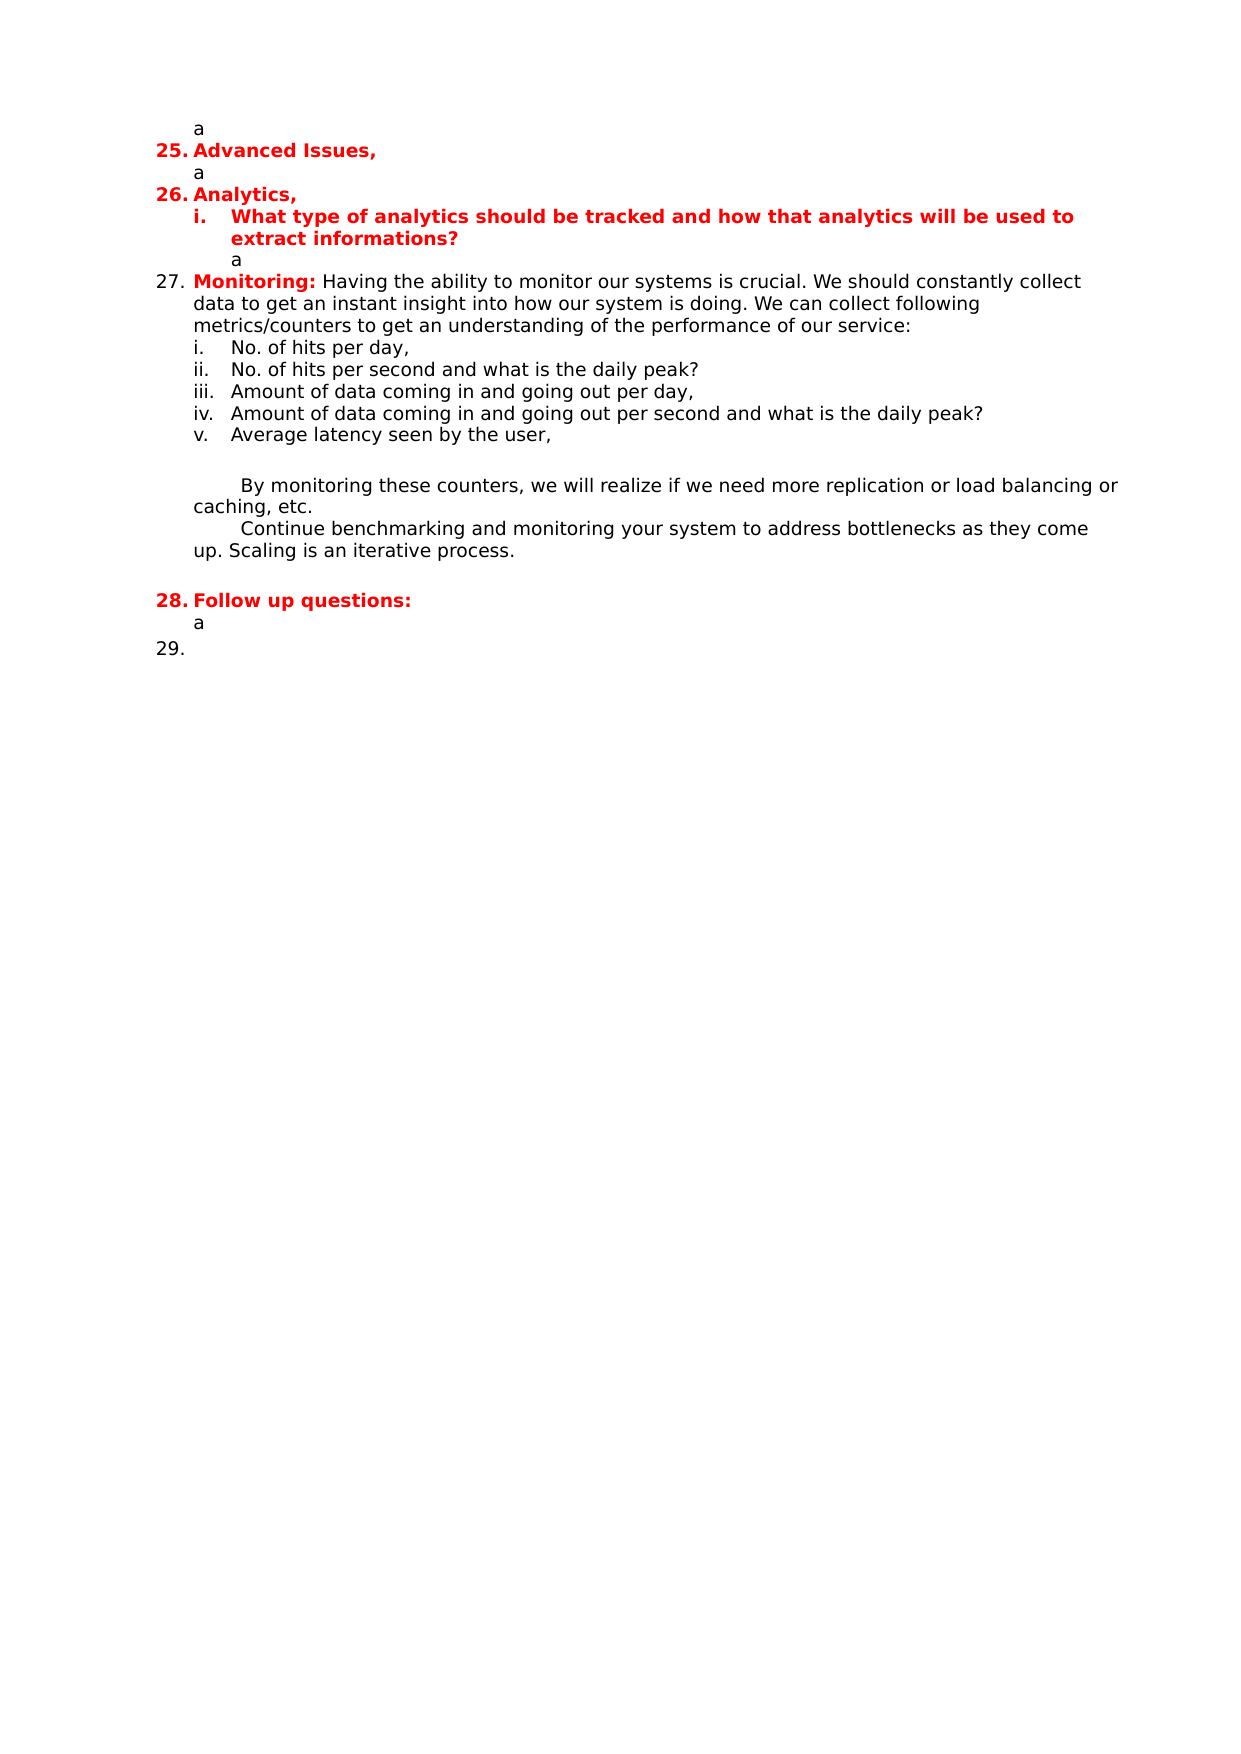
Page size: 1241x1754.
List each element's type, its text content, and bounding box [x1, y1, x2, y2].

list Advanced Issues, [156, 140, 1122, 162]
list Amount of data coming in and going out per second and what is the daily peak? [193, 402, 1122, 424]
list No. of hits per day, [193, 337, 1122, 359]
list Average latency seen by the user, [193, 424, 1122, 446]
list a [193, 249, 1122, 271]
list Amount of data coming in and going out per day, [193, 381, 1122, 402]
list Continue benchmarking and monitoring your system to address bottlenecks as they come up. Scaling is an iterative process. [156, 518, 1122, 562]
list Follow up questions: [156, 590, 1122, 612]
list Analytics, [156, 184, 1122, 206]
list No. of hits per second and what is the daily peak? [193, 359, 1122, 381]
list Monitoring: Having the ability to monitor our systems is crucial. We should constantly collect data to get an instant insight into how our system is doing. We can collect following metrics/counters to get an understanding of the performance of our service: [156, 271, 1122, 337]
list a [156, 612, 1122, 634]
list a [156, 162, 1122, 184]
list What type of analytics should be tracked and how that analytics will be used to extract informations? [193, 206, 1122, 249]
list a [156, 118, 1122, 140]
list By monitoring these counters, we will realize if we need more replication or load balancing or caching, etc. [156, 474, 1122, 518]
